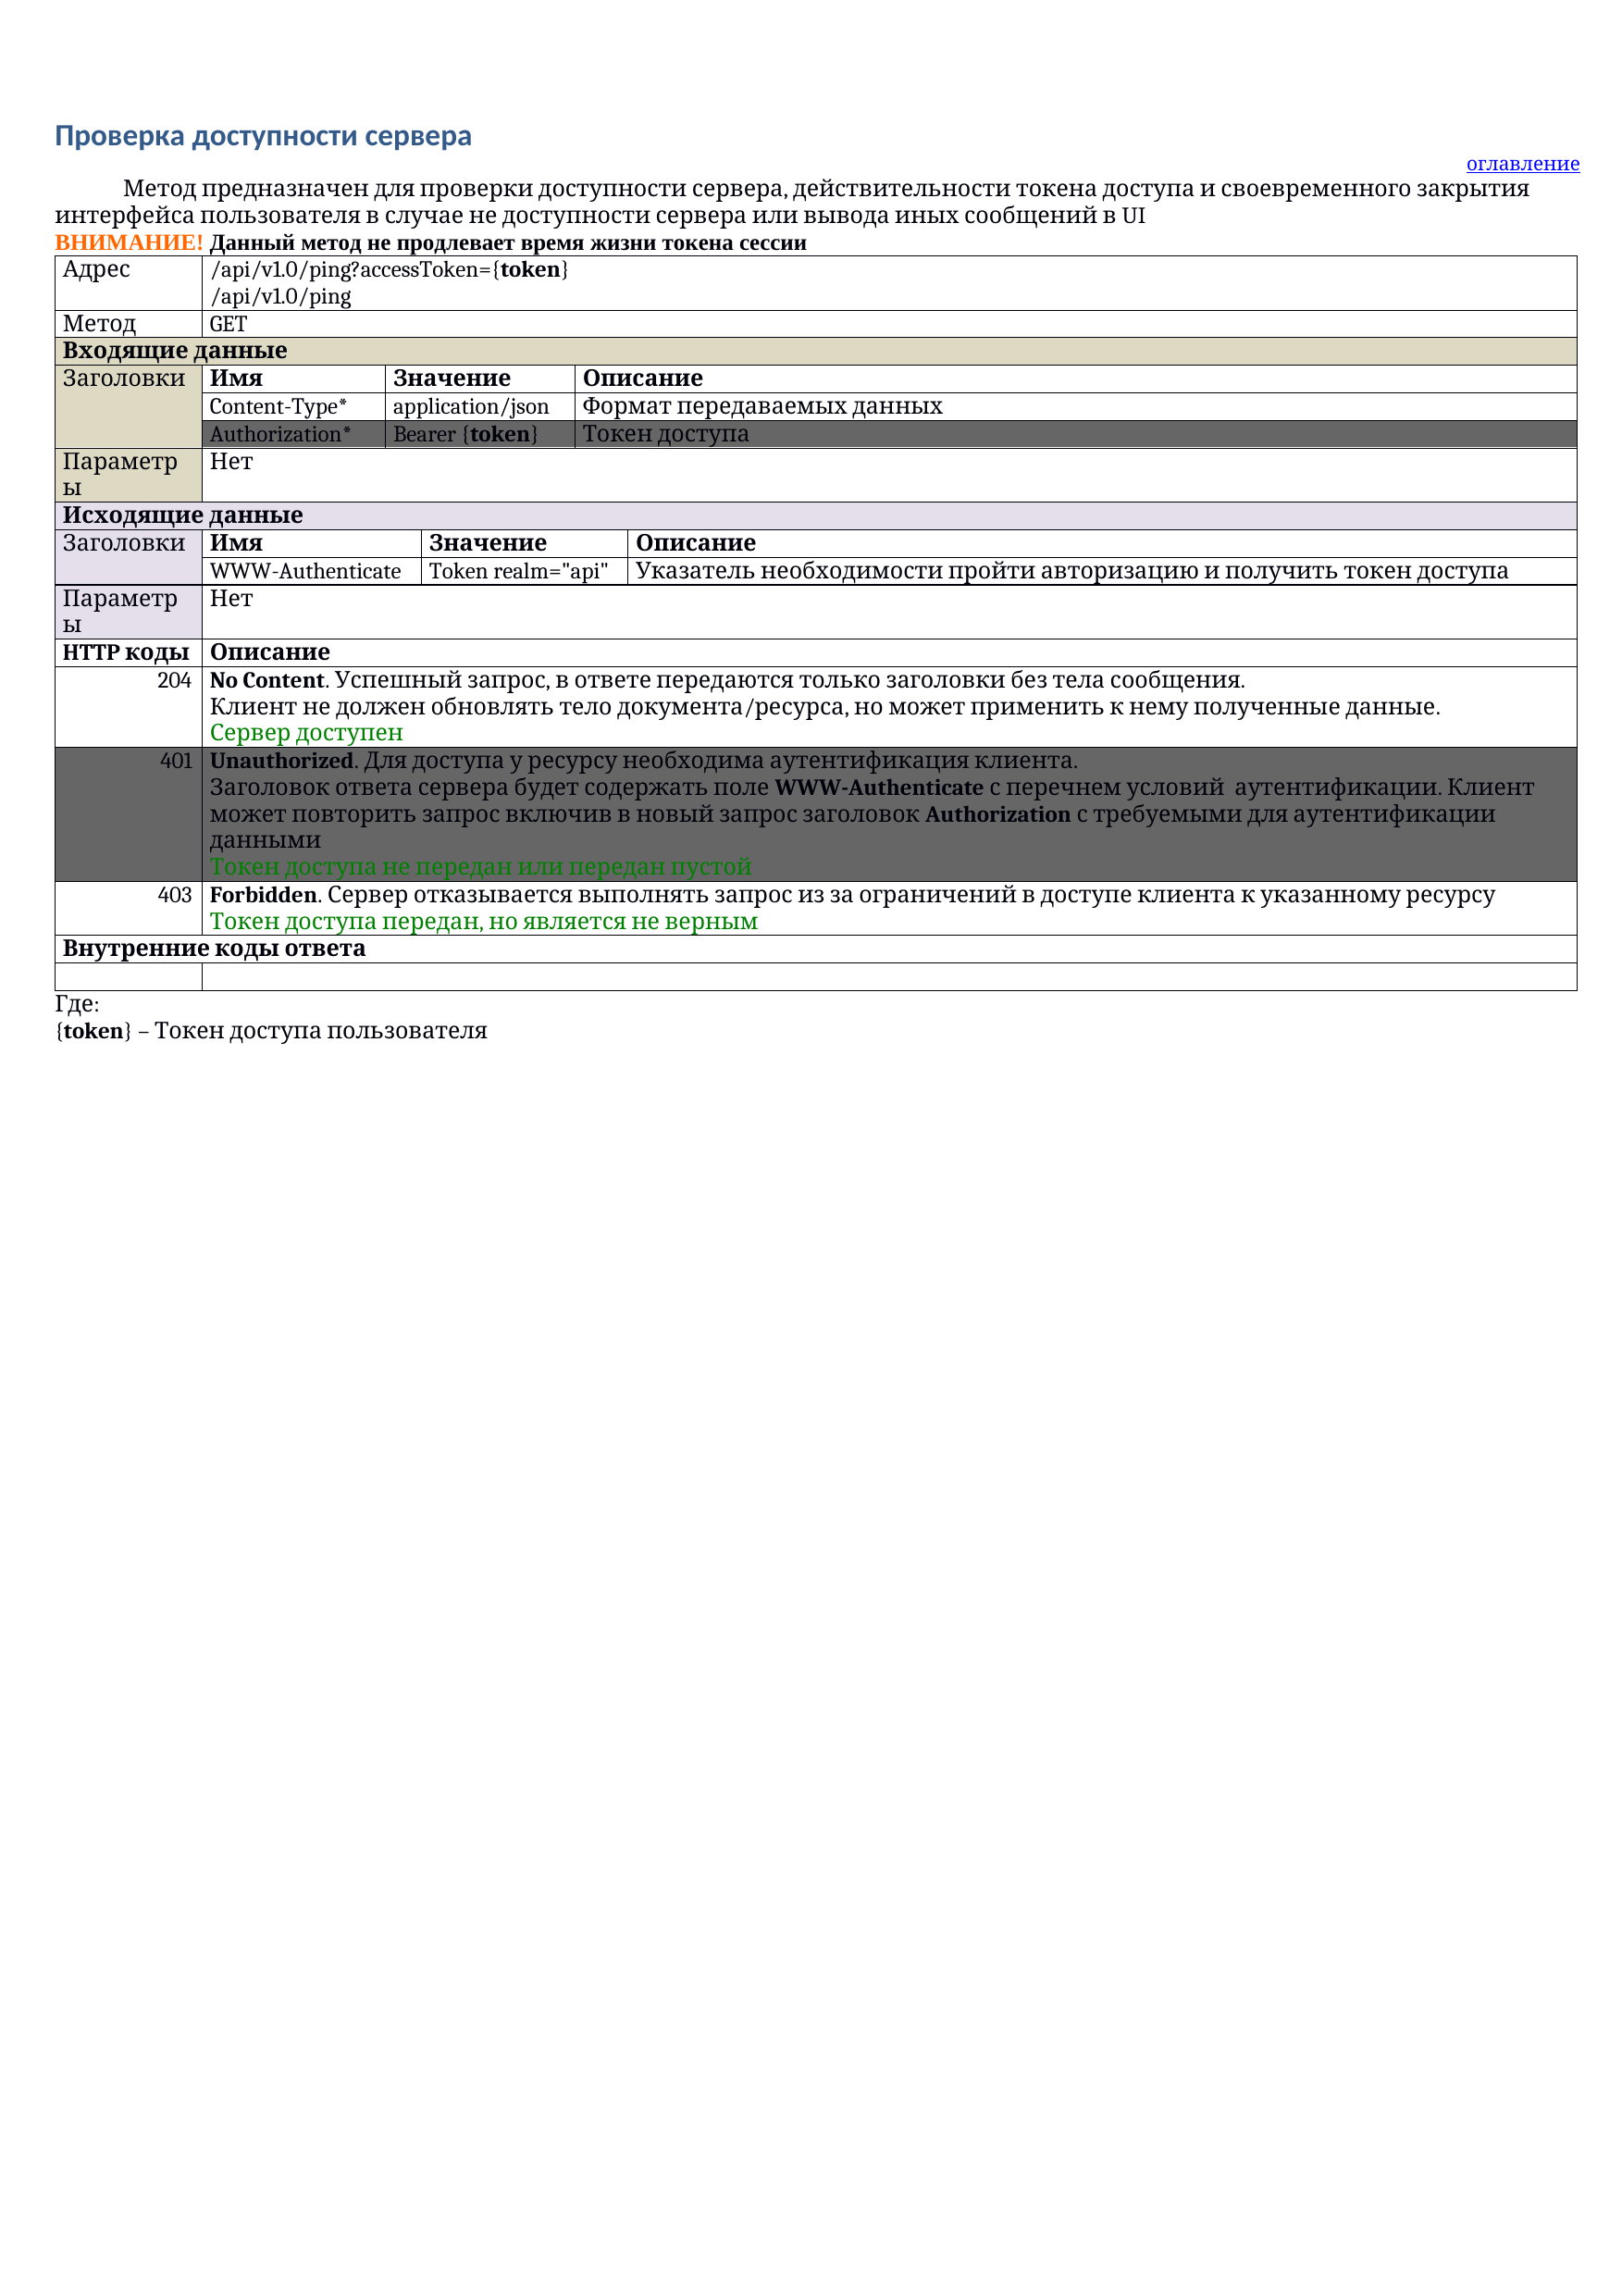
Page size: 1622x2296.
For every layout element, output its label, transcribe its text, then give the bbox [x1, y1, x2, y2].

table_cell GET [203, 311, 1577, 337]
table_cell Метод [56, 311, 202, 337]
table_cell 403 [56, 882, 202, 935]
table_cell No Content. Успешный запрос, в ответе передаются только заголовки без тела сообщения. Клиент не должен обновлять тело документа/ресурса, но может применить к нему полученные данные. Сервер доступен [203, 667, 1577, 747]
table_cell Описание [628, 530, 1577, 557]
table_cell [1578, 935, 1584, 962]
table_cell [1578, 747, 1584, 881]
table_cell Входящие данные [56, 338, 1577, 365]
table_cell Исходящие данные [56, 503, 1577, 529]
table_cell application/json [386, 393, 575, 420]
table_cell Нет [203, 449, 1577, 502]
text оглавление [55, 154, 1580, 176]
table_cell Token realm="api" [422, 558, 627, 584]
table_cell Параметры [56, 586, 202, 639]
table_cell Описание [576, 366, 1577, 392]
table_cell Параметры [56, 449, 202, 502]
table_cell [1578, 310, 1584, 337]
table_cell [1578, 420, 1584, 447]
table_cell [1578, 962, 1584, 990]
table_cell 401 [56, 748, 202, 881]
table_cell [1578, 392, 1584, 420]
table_cell Значение [386, 366, 575, 392]
table_header Адрес [56, 256, 202, 309]
table_cell Нет [203, 586, 1577, 639]
table_cell Bearer {token} [386, 421, 575, 447]
table_cell Forbidden. Сервер отказывается выполнять запрос из за ограничений в доступе клиента к указанному ресурсу Токен доступа передан, но является не верным [203, 882, 1577, 935]
table_cell Заголовки [56, 366, 202, 447]
table_cell [203, 963, 1577, 990]
table_cell [1578, 502, 1584, 529]
text Метод предназначен для проверки доступности сервера, действительности токена доступа и своевременного закрытия интерфейса пользователя в случае не доступности сервера или вывода иных сообщений в UI [55, 176, 1580, 229]
table_cell Описание [203, 639, 1577, 666]
table_cell [56, 963, 202, 990]
table_header /api/v1.0/ping?accessToken={token} /api/v1.0/ping [203, 256, 1577, 309]
table_cell HTTP коды [56, 639, 202, 666]
table_cell [1578, 529, 1584, 584]
table_cell [1578, 448, 1584, 502]
table_cell [1578, 881, 1584, 935]
table_cell [1578, 639, 1584, 666]
text ВНИМАНИЕ! Данный метод не продлевает время жизни токена сессии [55, 229, 1580, 255]
table_cell Значение [422, 530, 627, 557]
table_cell 204 [56, 667, 202, 747]
table_cell Формат передаваемых данных [576, 393, 1577, 420]
text Где: [55, 991, 1580, 1018]
text {token} – Токен доступа пользователя [55, 1018, 1580, 1044]
subtitle Проверка доступности сервера [55, 116, 1580, 154]
table_cell WWW-Authenticate [203, 558, 421, 584]
table_cell [1578, 584, 1584, 639]
table_cell Content-Type* [203, 393, 385, 420]
table_cell Имя [203, 366, 385, 392]
table_cell Токен доступа [576, 421, 1577, 447]
table_cell [1578, 666, 1584, 747]
table_header [1578, 255, 1584, 309]
table_cell Внутренние коды ответа [56, 936, 1577, 962]
table_cell Имя [203, 530, 421, 557]
table_cell [1578, 365, 1584, 392]
table_cell Указатель необходимости пройти авторизацию и получить токен доступа [628, 558, 1577, 584]
table_cell [1578, 337, 1584, 365]
table_cell Заголовки [56, 530, 202, 584]
table_cell Unauthorized. Для доступа у ресурсу необходима аутентификация клиента. Заголовок ответа сервера будет содержать поле WWW-Authenticate с перечнем условий аутентификации. Клиент может повторить запрос включив в новый запрос заголовок Authorization с требуемыми для аутентификации данными Токен доступа не передан или передан пустой [203, 748, 1577, 881]
table_cell Authorization* [203, 421, 385, 447]
